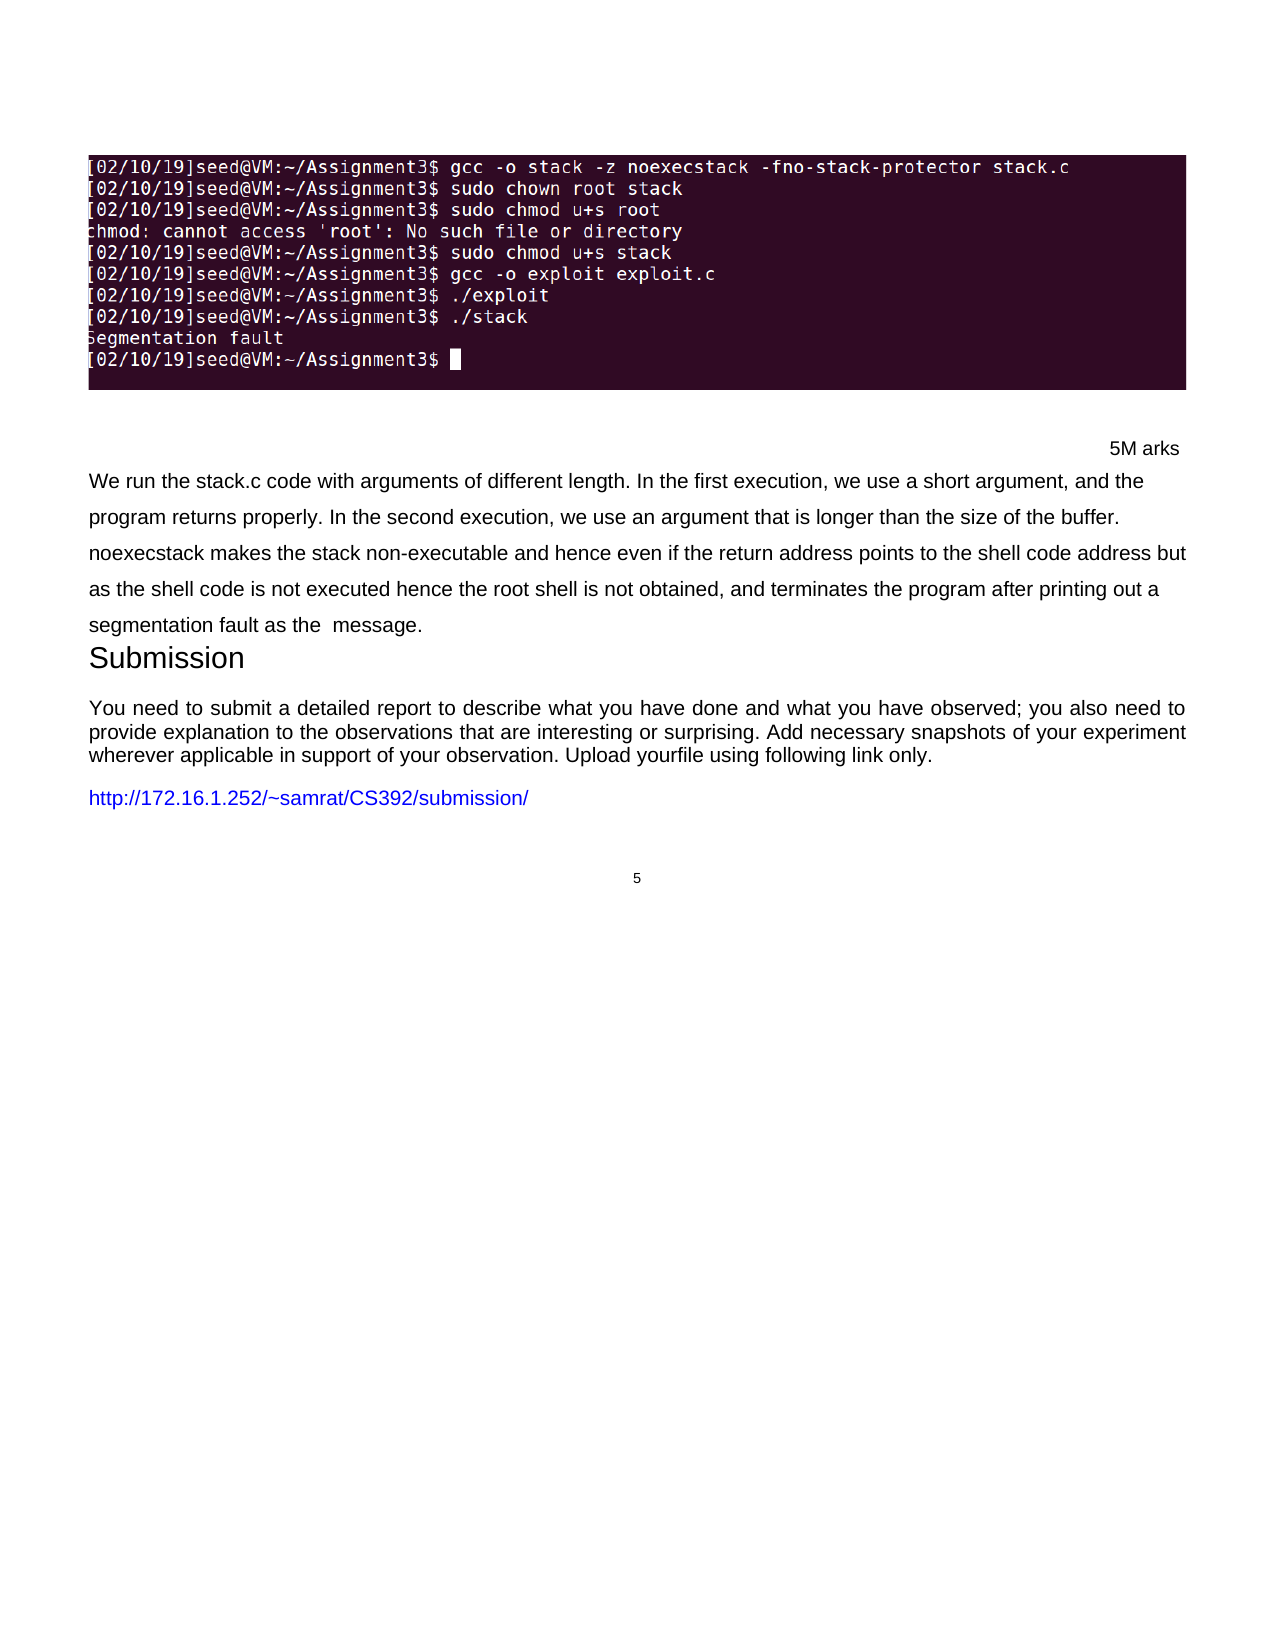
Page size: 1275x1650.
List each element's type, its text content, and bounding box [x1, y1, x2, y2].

text Submission [88, 640, 1187, 674]
text You need to submit a detailed report to describe what you have done and what you have observed; you also need to provide explanation to the observations that are interesting or surprising. Add necessary snapshots of your experiment wherever applicable in support of your observation. Upload yourfile using following link only. [88, 697, 1187, 767]
text http://172.16.1.252/~samrat/CS392/submission/ [88, 786, 1187, 810]
text 5M arks [88, 437, 1187, 460]
text 5 [88, 870, 1185, 886]
text We run the stack.c code with arguments of different length. In the first execution, we use a short argument, and the program returns properly. In the second execution, we use an argument that is longer than the size of the buffer. noexecstack makes the stack non-executable and hence even if the return address points to the shell code address but as the shell code is not executed hence the root shell is not obtained, and terminates the program after printing out a segmentation fault as the message. [88, 460, 1187, 640]
picture [88, 155, 1187, 390]
